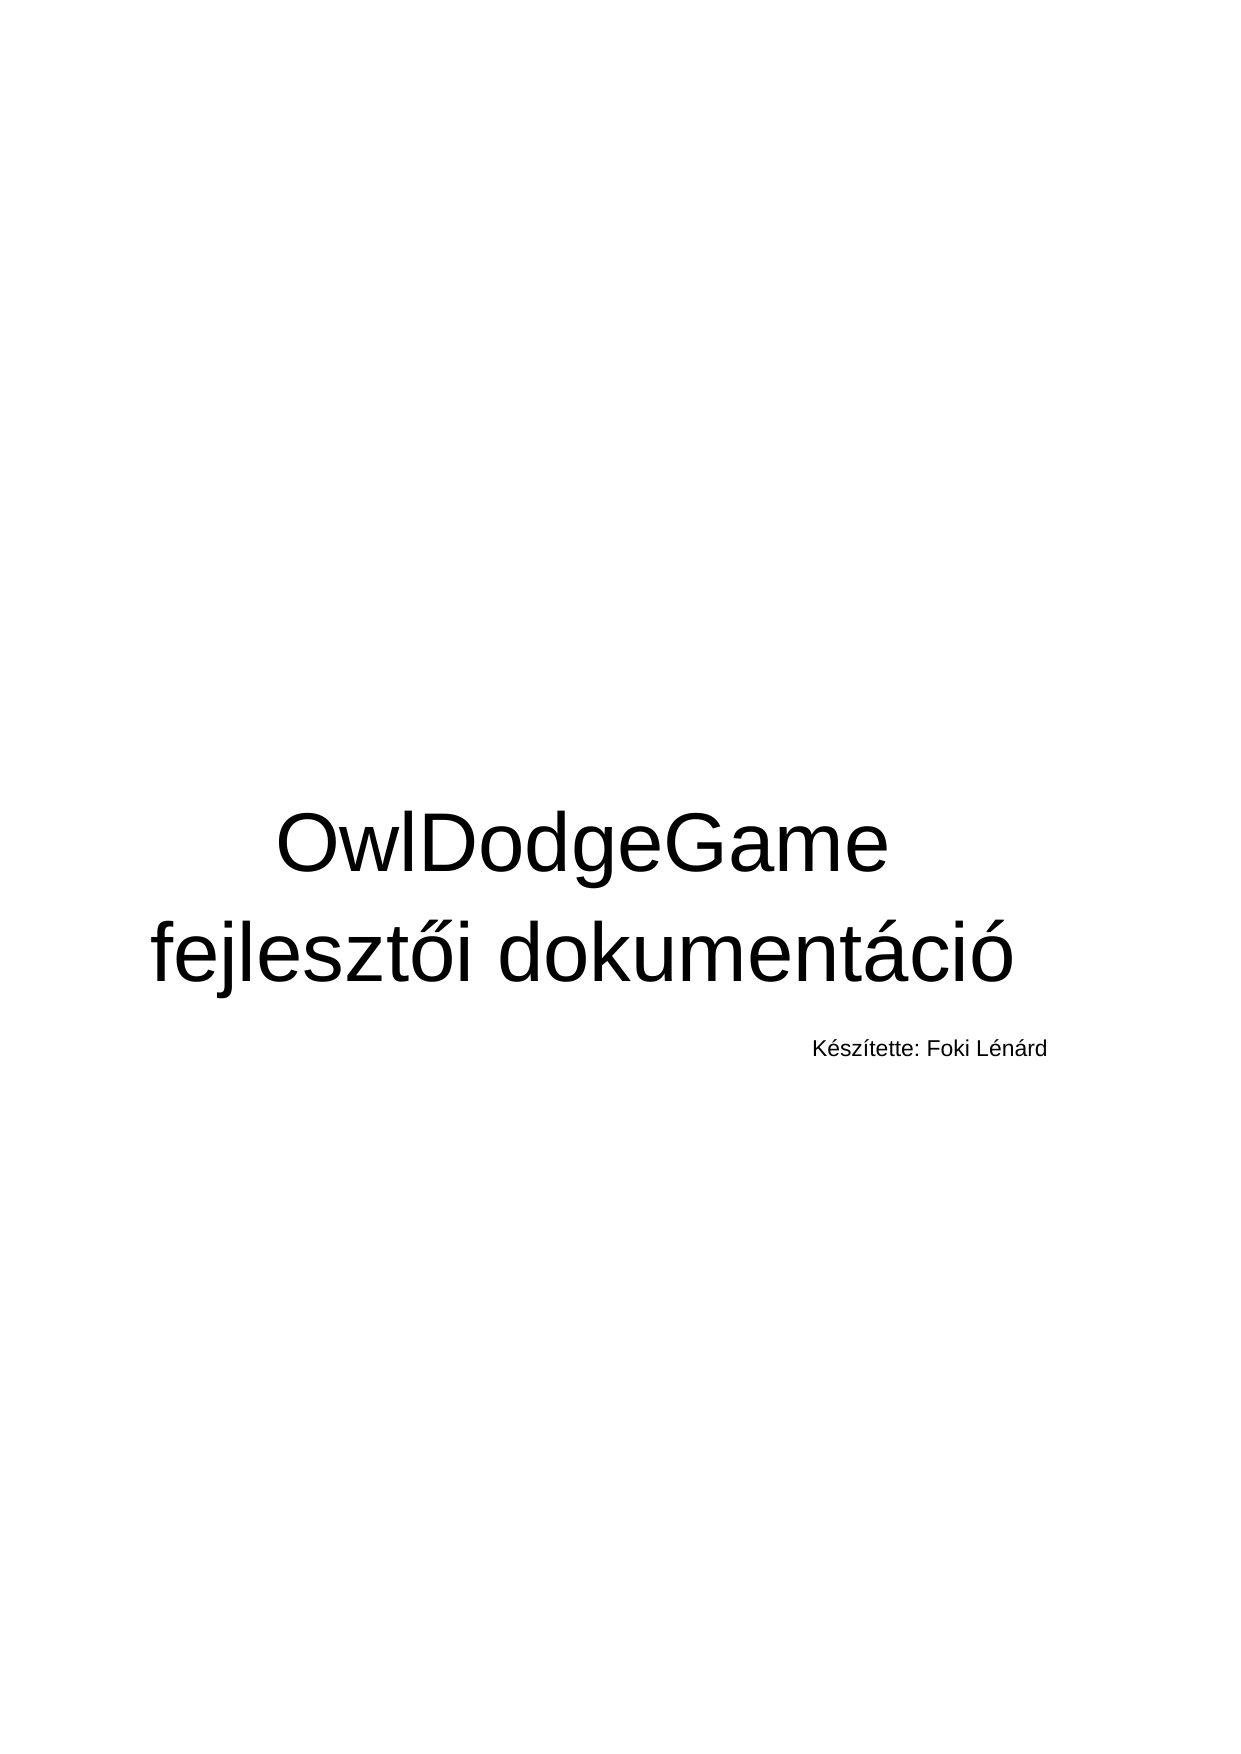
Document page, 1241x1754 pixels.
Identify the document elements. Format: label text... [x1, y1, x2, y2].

title OwlDodgeGame fejlesztői dokumentáció [118, 793, 1047, 999]
text Készítette: Foki Lénárd [118, 1034, 1047, 1061]
